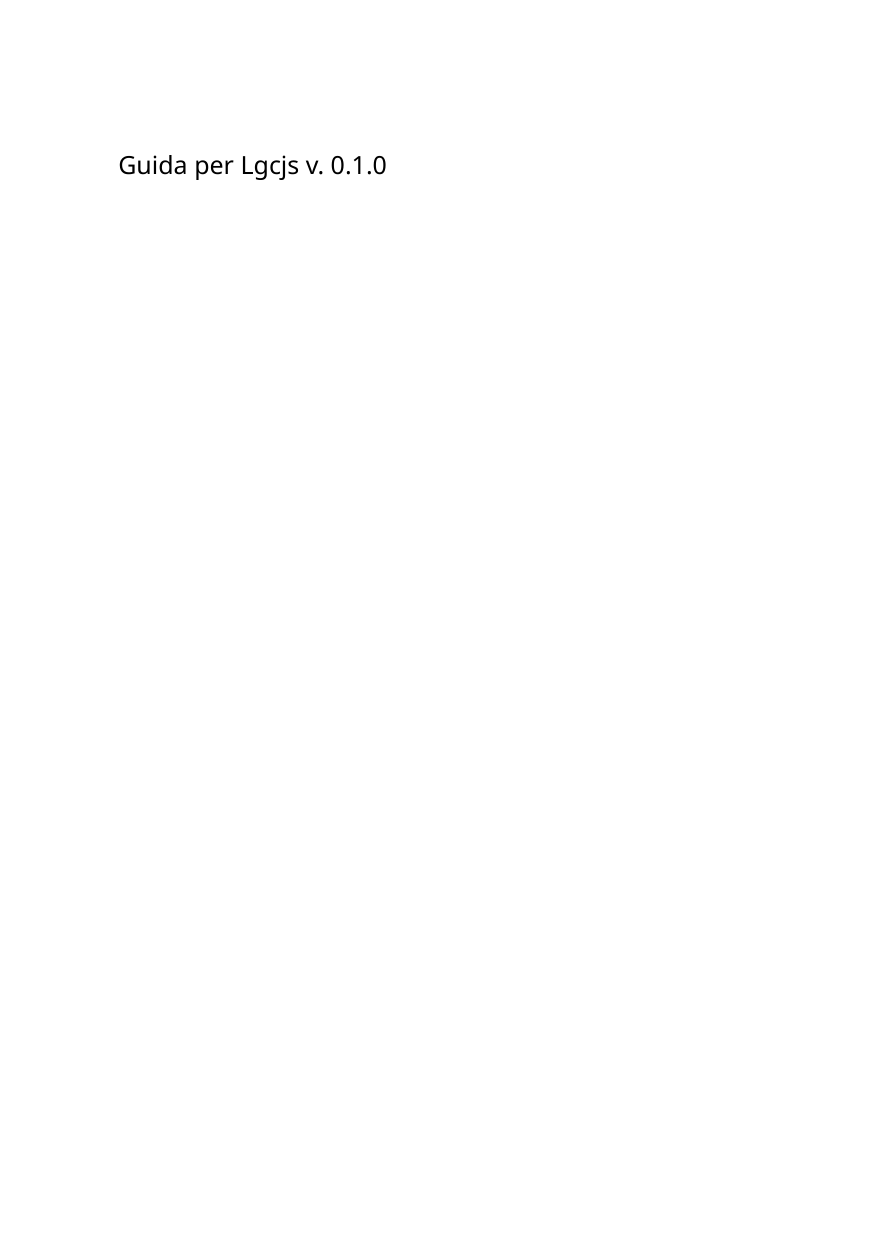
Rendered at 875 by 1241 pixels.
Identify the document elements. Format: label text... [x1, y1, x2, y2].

text Guida per Lgcjs v. 0.1.0 [118, 148, 756, 182]
